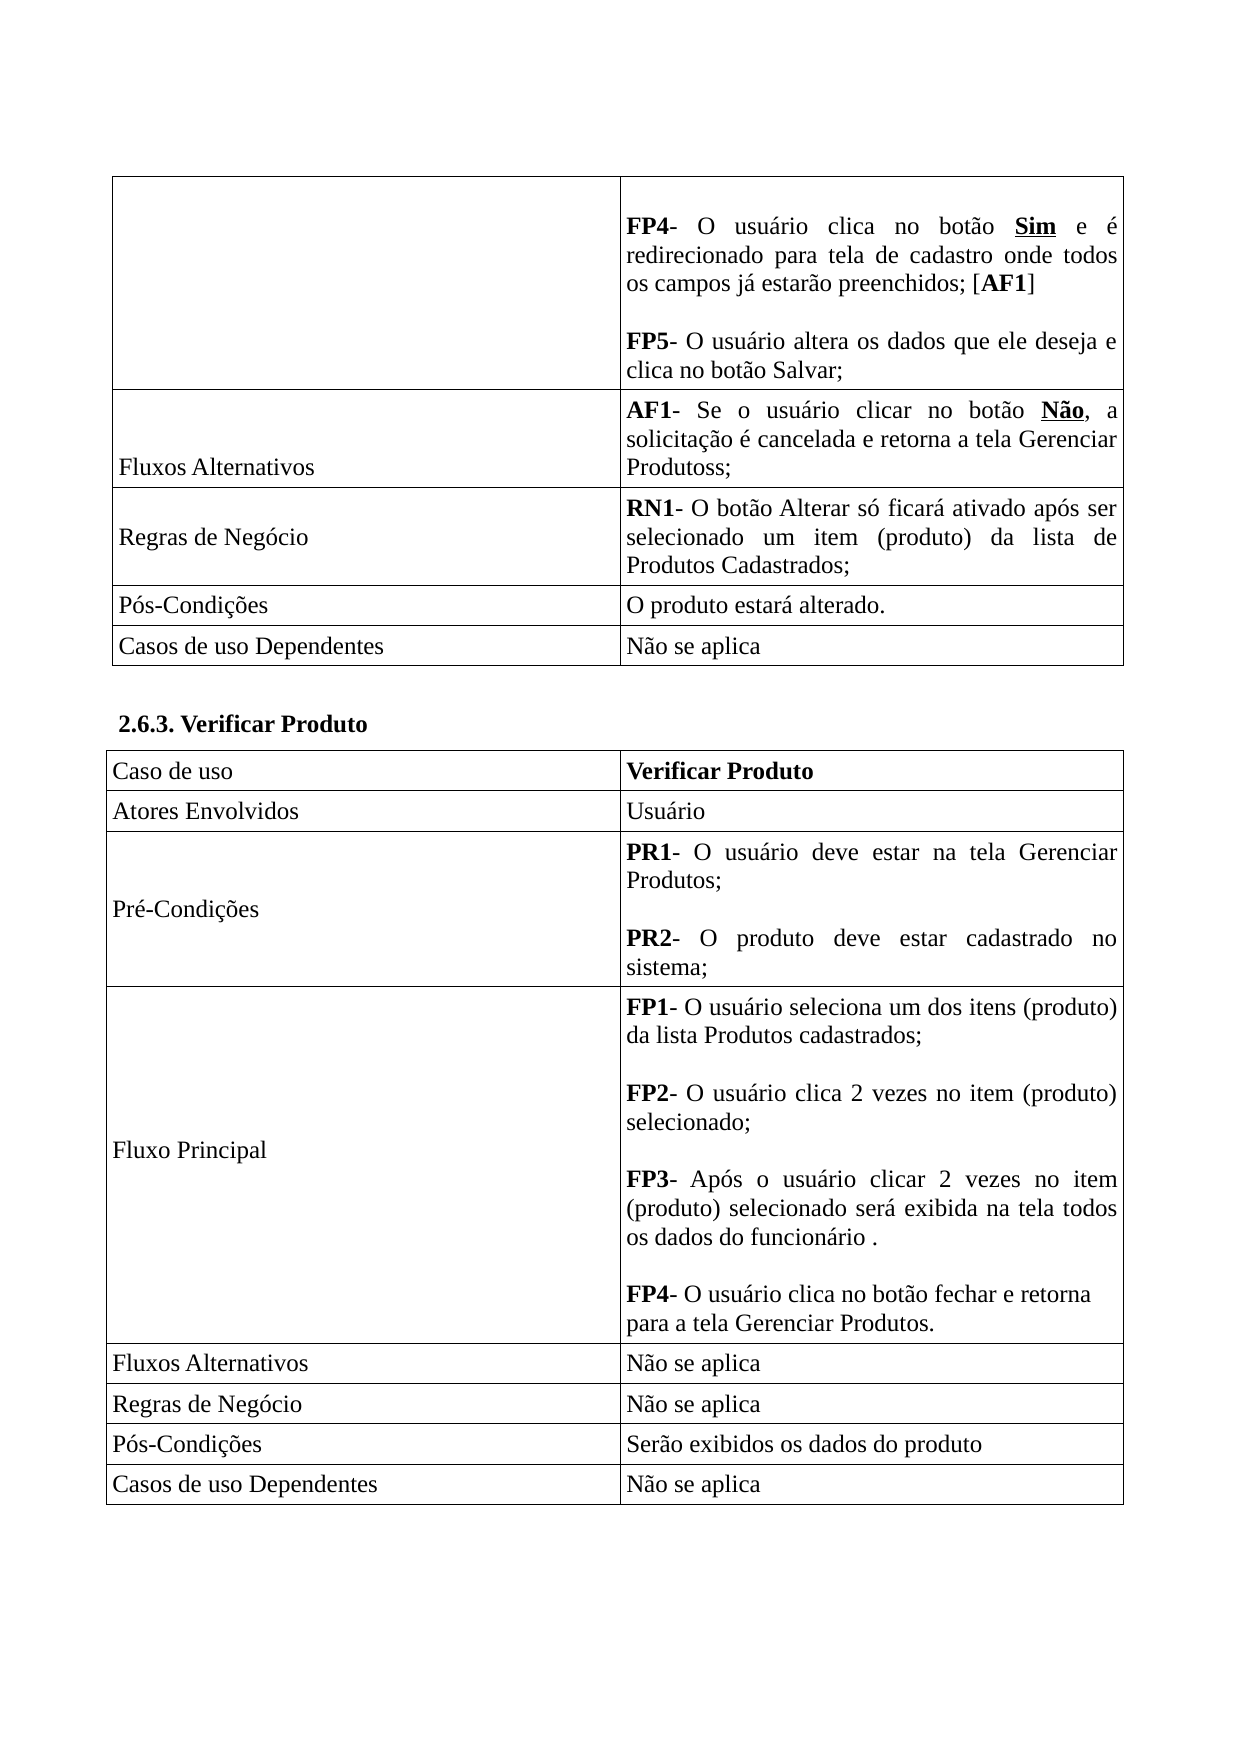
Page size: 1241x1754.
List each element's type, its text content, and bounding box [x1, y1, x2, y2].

table_cell Regras de Negócio [113, 488, 620, 585]
table_cell Casos de uso Dependentes [113, 626, 620, 665]
subtitle 2.6.3. Verificar Produto [118, 709, 1122, 738]
table_cell Pré-Condições [107, 832, 620, 986]
table_cell Atores Envolvidos [107, 791, 620, 831]
table_cell Regras de Negócio [107, 1384, 620, 1423]
table_cell Casos de uso Dependentes [107, 1465, 620, 1504]
table_header Verificar Produto [621, 751, 1123, 790]
table_cell RN1- O botão Alterar só ficará ativado após ser selecionado um item (produto) da lista de Produtos Cadastrados; [621, 488, 1123, 585]
table_cell PR1- O usuário deve estar na tela Gerenciar Produtos; PR2- O produto deve estar cadastrado no sistema; [621, 832, 1123, 986]
table_cell Não se aplica [621, 1465, 1123, 1504]
table_cell Usuário [621, 791, 1123, 831]
table_cell Pós-Condições [113, 586, 620, 625]
table_cell AF1- Se o usuário clicar no botão Não, a solicitação é cancelada e retorna a tela Gerenciar Produtoss; [621, 390, 1123, 487]
table_cell Não se aplica [621, 1344, 1123, 1383]
table_cell Não se aplica [621, 626, 1123, 665]
table_cell Fluxos Alternativos [113, 390, 620, 487]
table_cell Fluxos Alternativos [107, 1344, 620, 1383]
table_cell O produto estará alterado. [621, 586, 1123, 625]
table_cell Pós-Condições [107, 1424, 620, 1463]
table_cell FP4- O usuário clica no botão Sim e é redirecionado para tela de cadastro onde todos os campos já estarão preenchidos; [AF1] FP5- O usuário altera os dados que ele deseja e clica no botão Salvar; [621, 177, 1123, 389]
table_cell Serão exibidos os dados do produto [621, 1424, 1123, 1463]
table_cell FP1- O usuário seleciona um dos itens (produto) da lista Produtos cadastrados; FP2- O usuário clica 2 vezes no item (produto) selecionado; FP3- Após o usuário clicar 2 vezes no item (produto) selecionado será exibida na tela todos os dados do funcionário . FP4- O usuário clica no botão fechar e retorna para a tela Gerenciar Produtos. [621, 987, 1123, 1343]
table_cell Fluxo Principal [107, 987, 620, 1343]
table_header Caso de uso [107, 751, 620, 790]
table_cell [113, 177, 620, 389]
table_cell Não se aplica [621, 1384, 1123, 1423]
